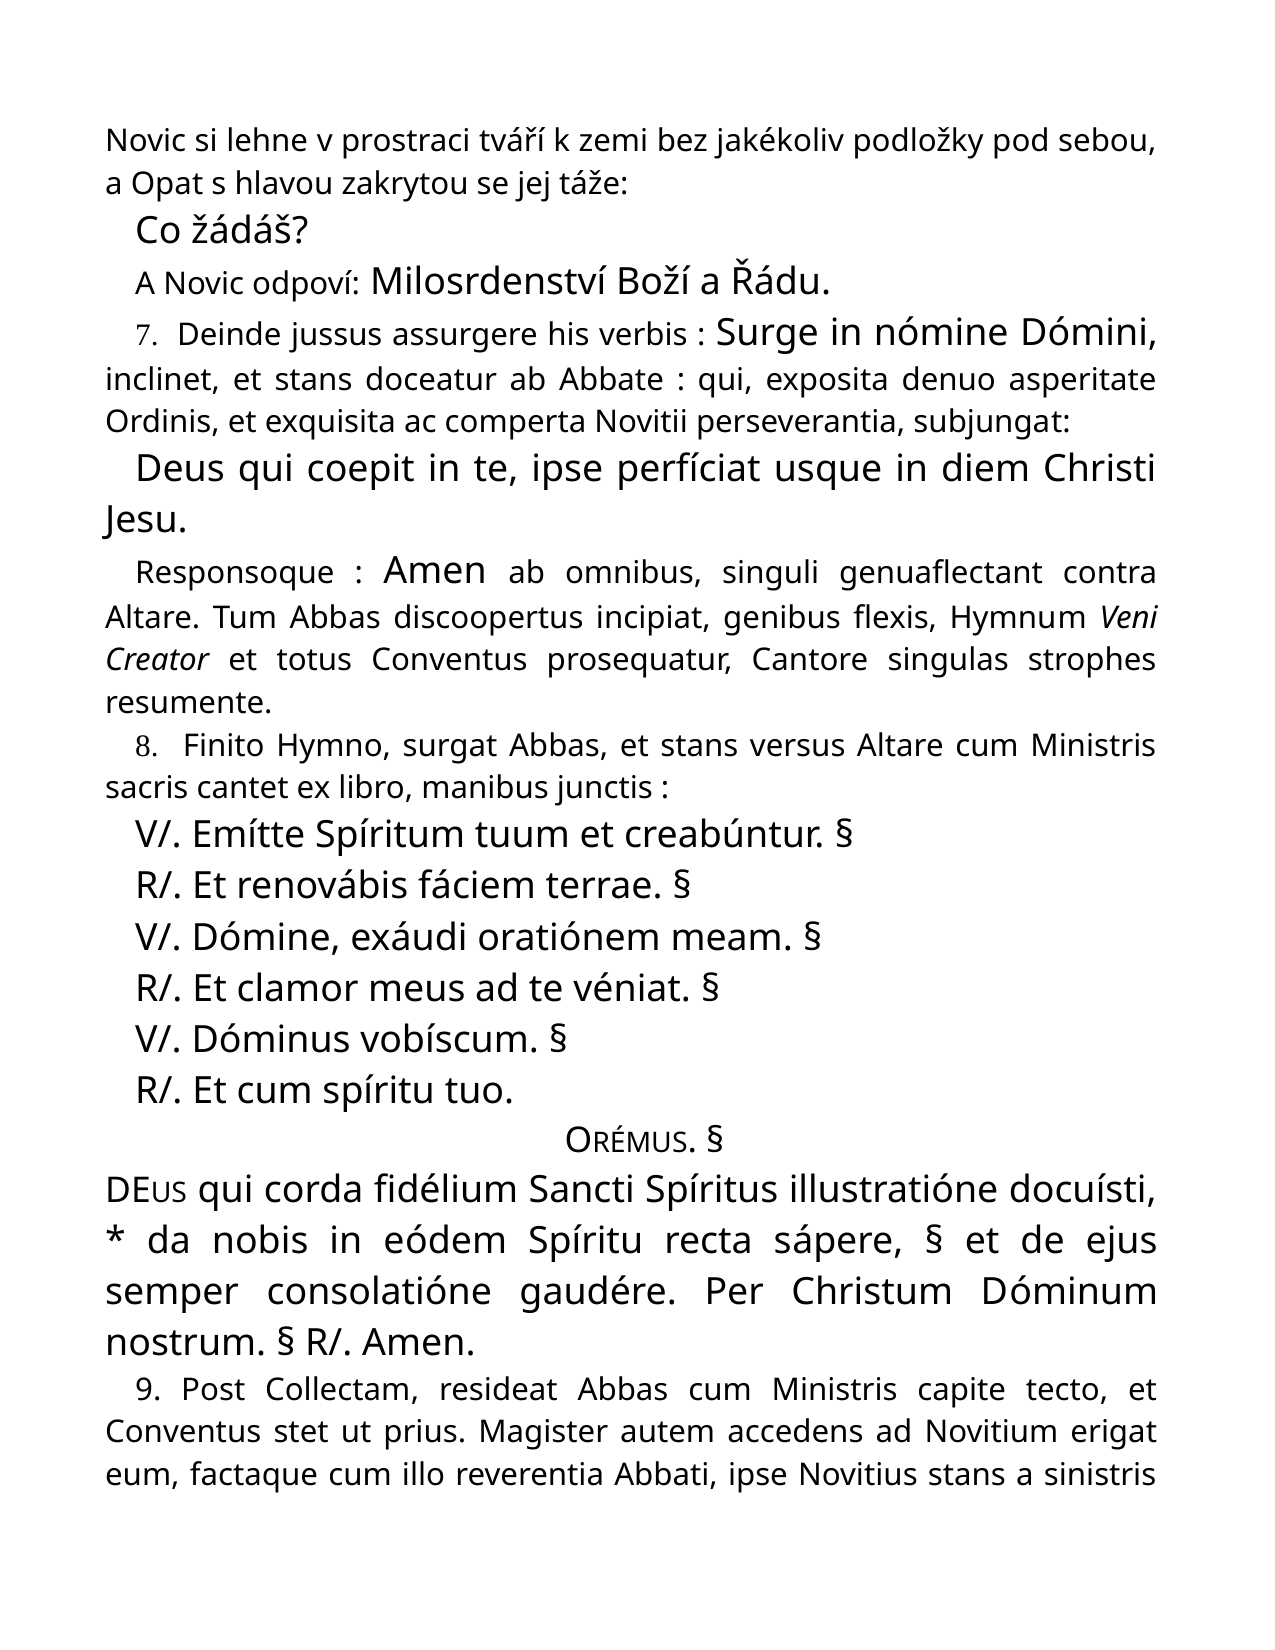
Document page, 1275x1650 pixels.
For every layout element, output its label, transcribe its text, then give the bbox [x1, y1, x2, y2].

text Responsoque : Amen ab omnibus, singuli genuaflectant contra Altare. Tum Abbas discoopertus incipiat, genibus flexis, Hymnum Veni Creator et totus Conventus prosequatur, Cantore singulas strophes resumente. [105, 544, 1158, 723]
text Deus qui coepit in te, ipse perfíciat usque in diem Christi Jesu. [105, 442, 1158, 544]
text R/. Et cum spíritu tuo. [105, 1063, 1158, 1114]
text V/. Dómine, exáudi oratiónem meam. § [105, 910, 1158, 961]
list Deinde jussus assurgere his verbis : Surge in nómine Dómini, inclinet, et stans doceatur ab Abbate : qui, exposita denuo asperitate Ordinis, et exquisita ac comperta Novitii perseverantia, subjungat: [105, 305, 1158, 442]
text DEus qui corda fidélium Sancti Spíritus illustratióne docuísti, * da nobis in eódem Spíritu recta sápere, § et de ejus semper consolatióne gaudére. Per Christum Dóminum nostrum. § R/. Amen. [105, 1162, 1158, 1366]
text R/. Et renovábis fáciem terrae. § [105, 859, 1158, 910]
text 9. Post Collectam, resideat Abbas cum Ministris capite tecto, et Conventus stet ut prius. Magister autem accedens ad Novitium erigat eum, factaque cum illo reverentia Abbati, ipse Novitius stans a sinistris [105, 1366, 1158, 1494]
text V/. Emítte Spíritum tuum et creabúntur. § [105, 808, 1158, 859]
subtitle A Novic odpoví: Milosrdenství Boží a Řádu. [105, 254, 1158, 305]
list Novic si lehne v prostraci tváří k zemi bez jakékoliv podložky pod sebou, a Opat s hlavou zakrytou se jej táže: [105, 118, 1158, 203]
text R/. Et clamor meus ad te véniat. § [105, 961, 1158, 1012]
list Finito Hymno, surgat Abbas, et stans versus Altare cum Ministris sacris cantet ex libro, manibus junctis : [105, 723, 1158, 808]
subtitle Co žádáš? [105, 203, 1158, 254]
text V/. Dóminus vobíscum. § [105, 1012, 1158, 1063]
text Orémus. § [105, 1114, 1158, 1162]
